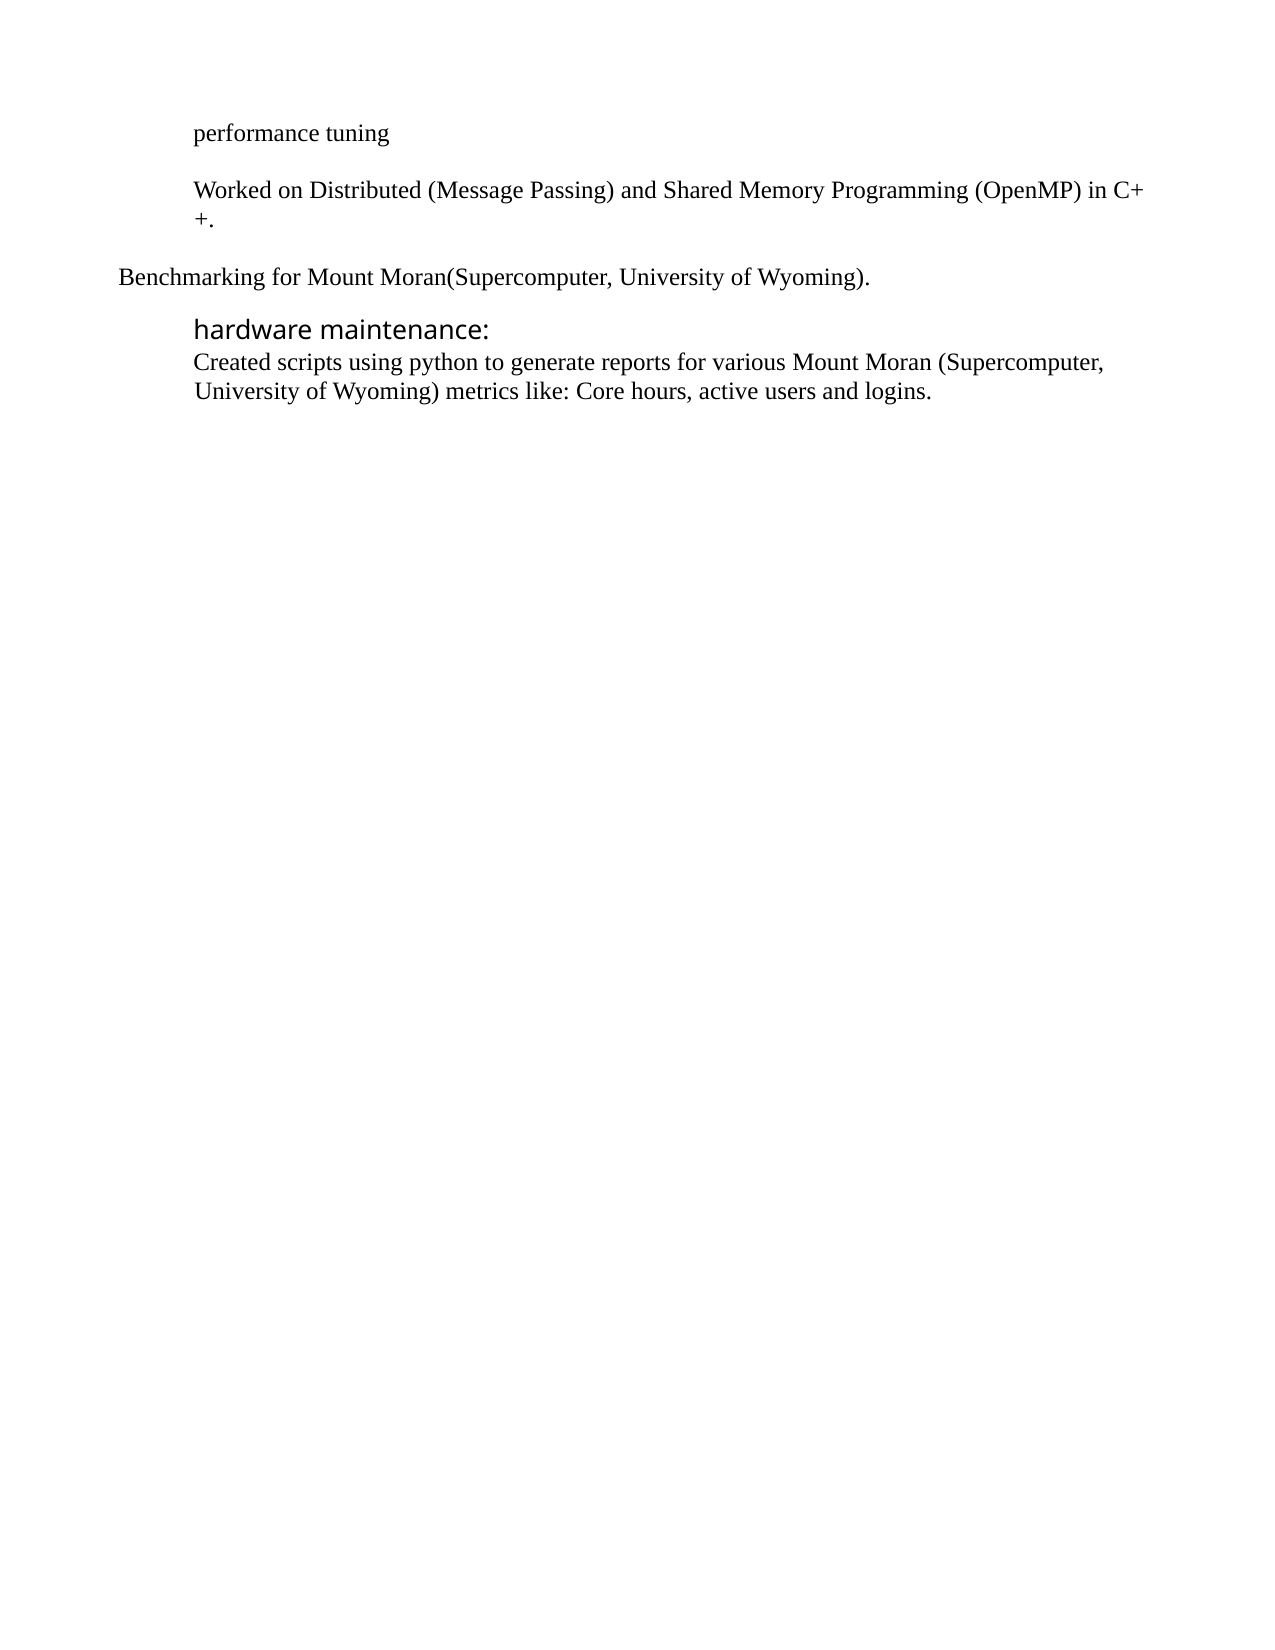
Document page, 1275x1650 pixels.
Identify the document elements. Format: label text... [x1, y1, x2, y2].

text hardware maintenance: [193, 311, 1157, 347]
text performance tuning [193, 118, 1157, 147]
text Benchmarking for Mount Moran(Supercomputer, University of Wyoming). [118, 262, 1157, 291]
text Worked on Distributed (Message Passing) and Shared Memory Programming (OpenMP) in C++. [193, 176, 1157, 233]
text Created scripts using python to generate reports for various Mount Moran (Supercomputer, University of Wyoming) metrics like: Core hours, active users and logins. [193, 347, 1157, 404]
